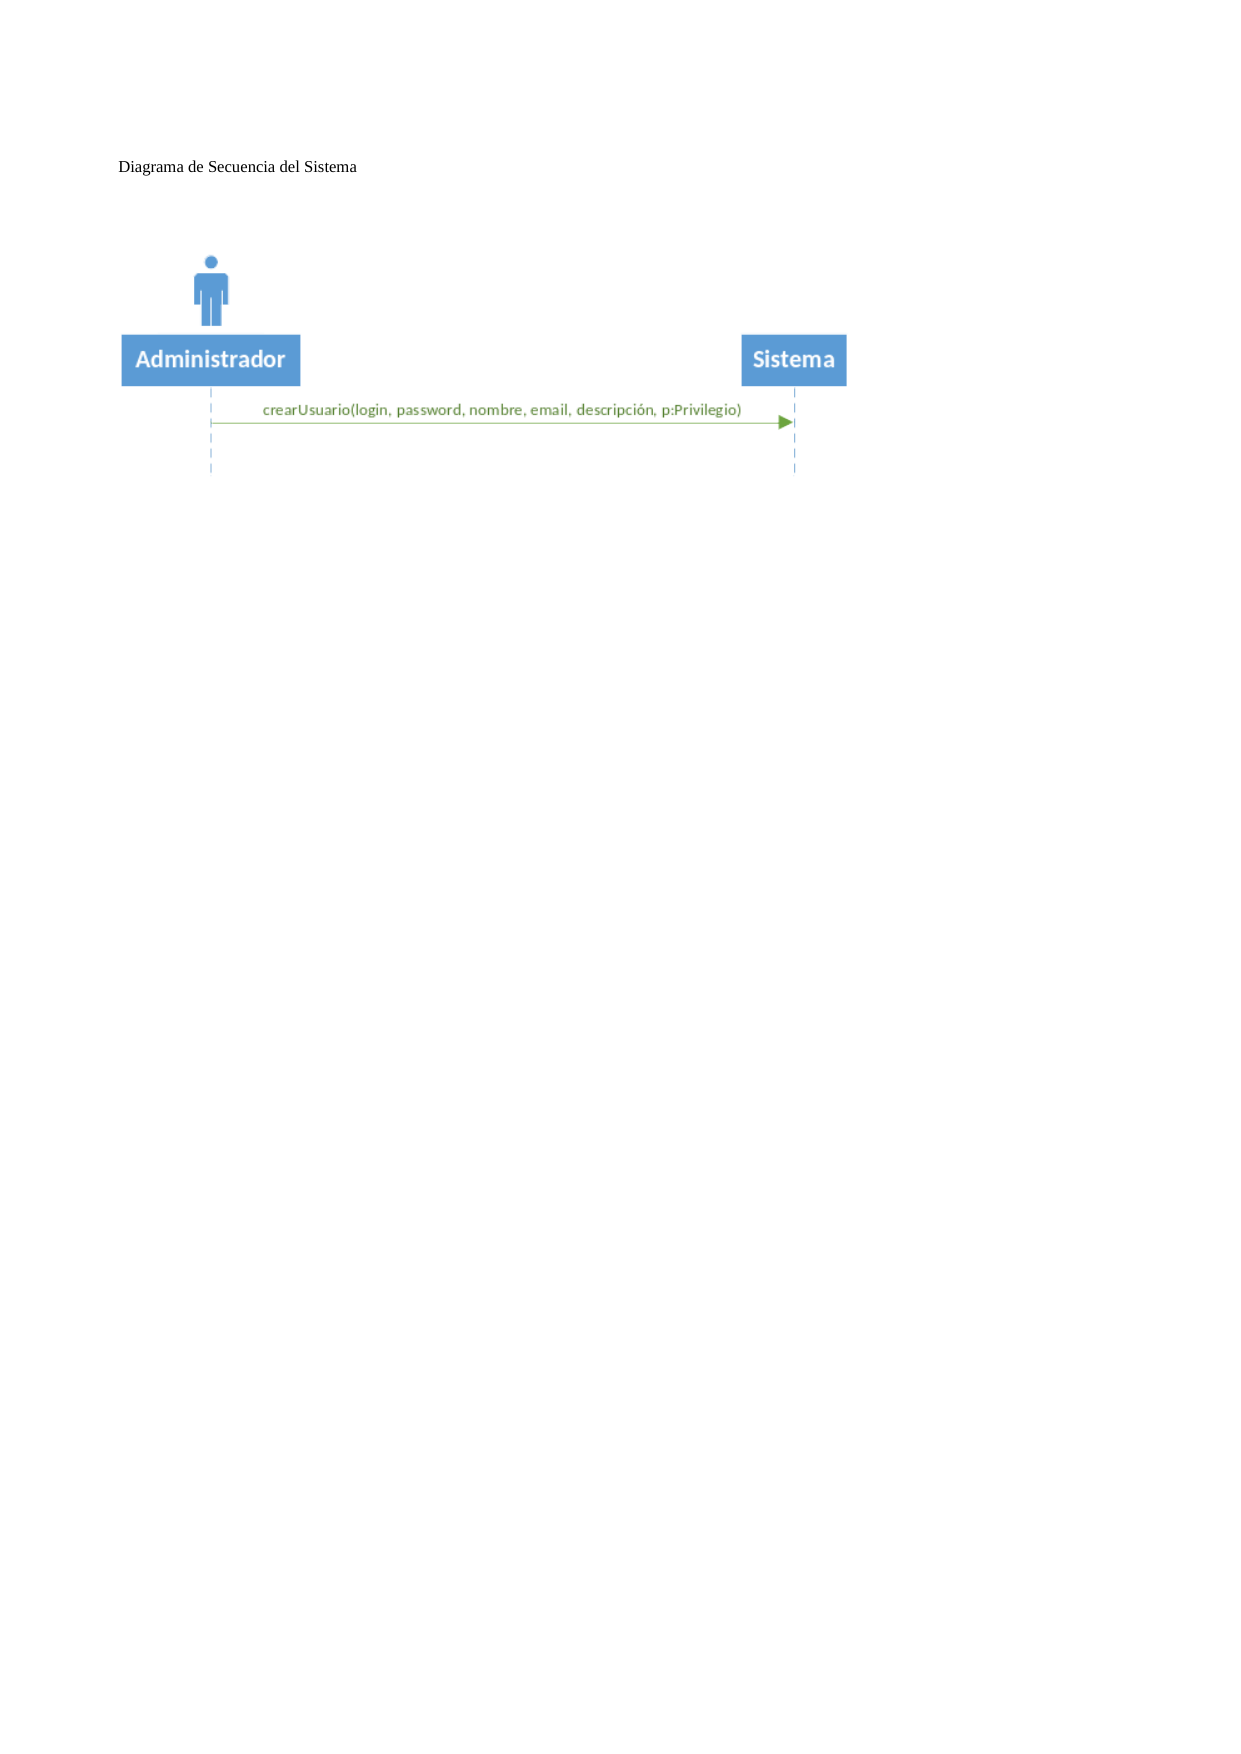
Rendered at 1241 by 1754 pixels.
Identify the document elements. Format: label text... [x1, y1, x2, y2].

text Diagrama de Secuencia del Sistema [118, 156, 1122, 176]
